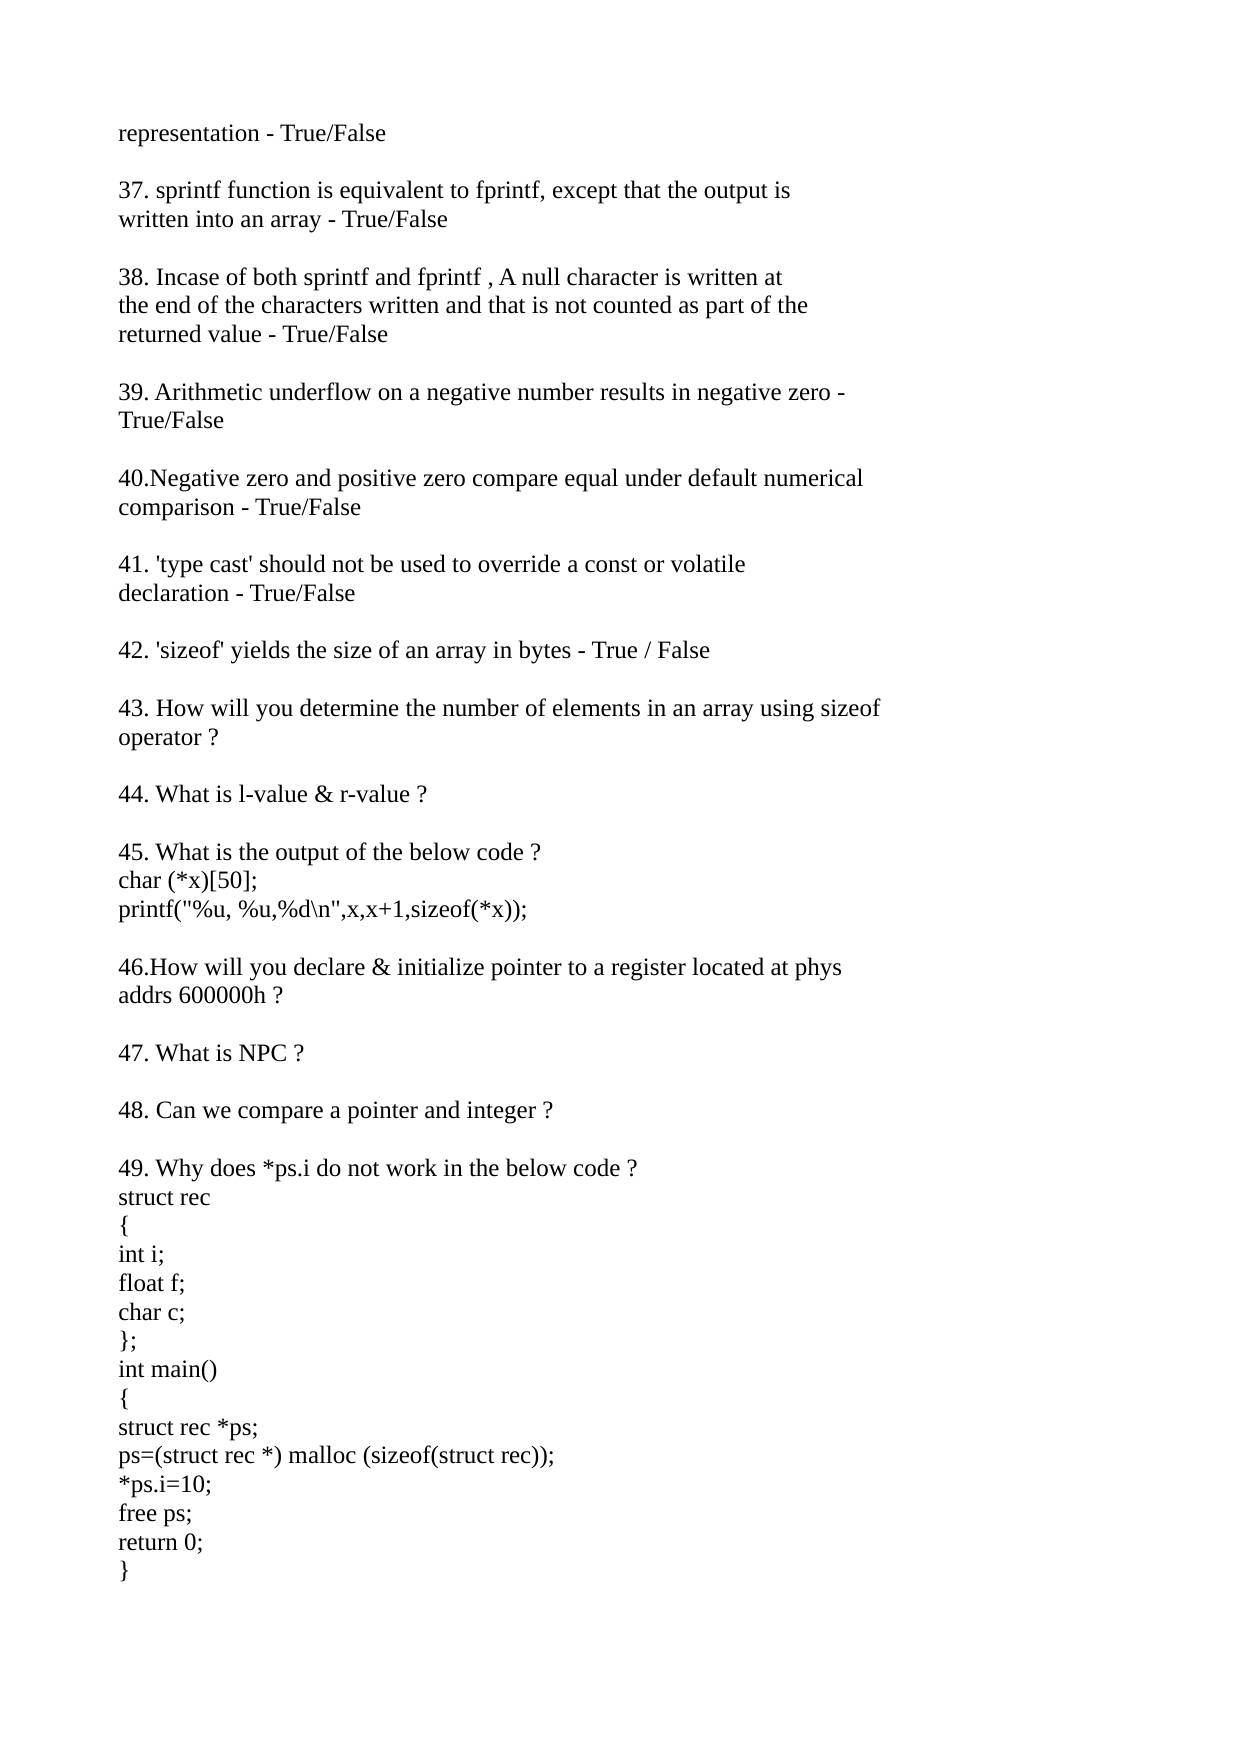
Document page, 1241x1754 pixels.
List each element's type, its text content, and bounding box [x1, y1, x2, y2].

text char (*x)[50]; [118, 866, 1122, 894]
text float f; [118, 1268, 1122, 1297]
text the end of the characters written and that is not counted as part of the [118, 291, 1122, 319]
text *ps.i=10; [118, 1469, 1122, 1498]
text free ps; [118, 1498, 1122, 1527]
text 39. Arithmetic underflow on a negative number results in negative zero - [118, 377, 1122, 406]
text comparison - True/False [118, 492, 1122, 521]
text char c; [118, 1297, 1122, 1326]
text returned value - True/False [118, 319, 1122, 348]
text 46.How will you declare & initialize pointer to a register located at phys [118, 952, 1122, 981]
text printf("%u, %u,%d\n",x,x+1,sizeof(*x)); [118, 894, 1122, 923]
text struct rec [118, 1182, 1122, 1211]
text written into an array - True/False [118, 204, 1122, 233]
text 42. 'sizeof' yields the size of an array in bytes - True / False [118, 636, 1122, 664]
text { [118, 1383, 1122, 1412]
text True/False [118, 406, 1122, 434]
text } [118, 1556, 1122, 1584]
text return 0; [118, 1527, 1122, 1556]
text 45. What is the output of the below code ? [118, 837, 1122, 866]
text 38. Incase of both sprintf and fprintf , A null character is written at [118, 262, 1122, 291]
text 47. What is NPC ? [118, 1038, 1122, 1067]
text 49. Why does *ps.i do not work in the below code ? [118, 1153, 1122, 1182]
text { [118, 1211, 1122, 1239]
text 41. 'type cast' should not be used to override a const or volatile [118, 549, 1122, 578]
text struct rec *ps; [118, 1412, 1122, 1441]
text 48. Can we compare a pointer and integer ? [118, 1096, 1122, 1124]
text int main() [118, 1354, 1122, 1383]
text 43. How will you determine the number of elements in an array using sizeof [118, 693, 1122, 722]
text ps=(struct rec *) malloc (sizeof(struct rec)); [118, 1441, 1122, 1469]
text operator ? [118, 722, 1122, 751]
text }; [118, 1326, 1122, 1354]
text 40.Negative zero and positive zero compare equal under default numerical [118, 463, 1122, 492]
text addrs 600000h ? [118, 981, 1122, 1009]
text int i; [118, 1239, 1122, 1268]
text declaration - True/False [118, 578, 1122, 607]
text 37. sprintf function is equivalent to fprintf, except that the output is [118, 176, 1122, 204]
text 44. What is l-value & r-value ? [118, 779, 1122, 808]
text representation - True/False [118, 118, 1122, 147]
